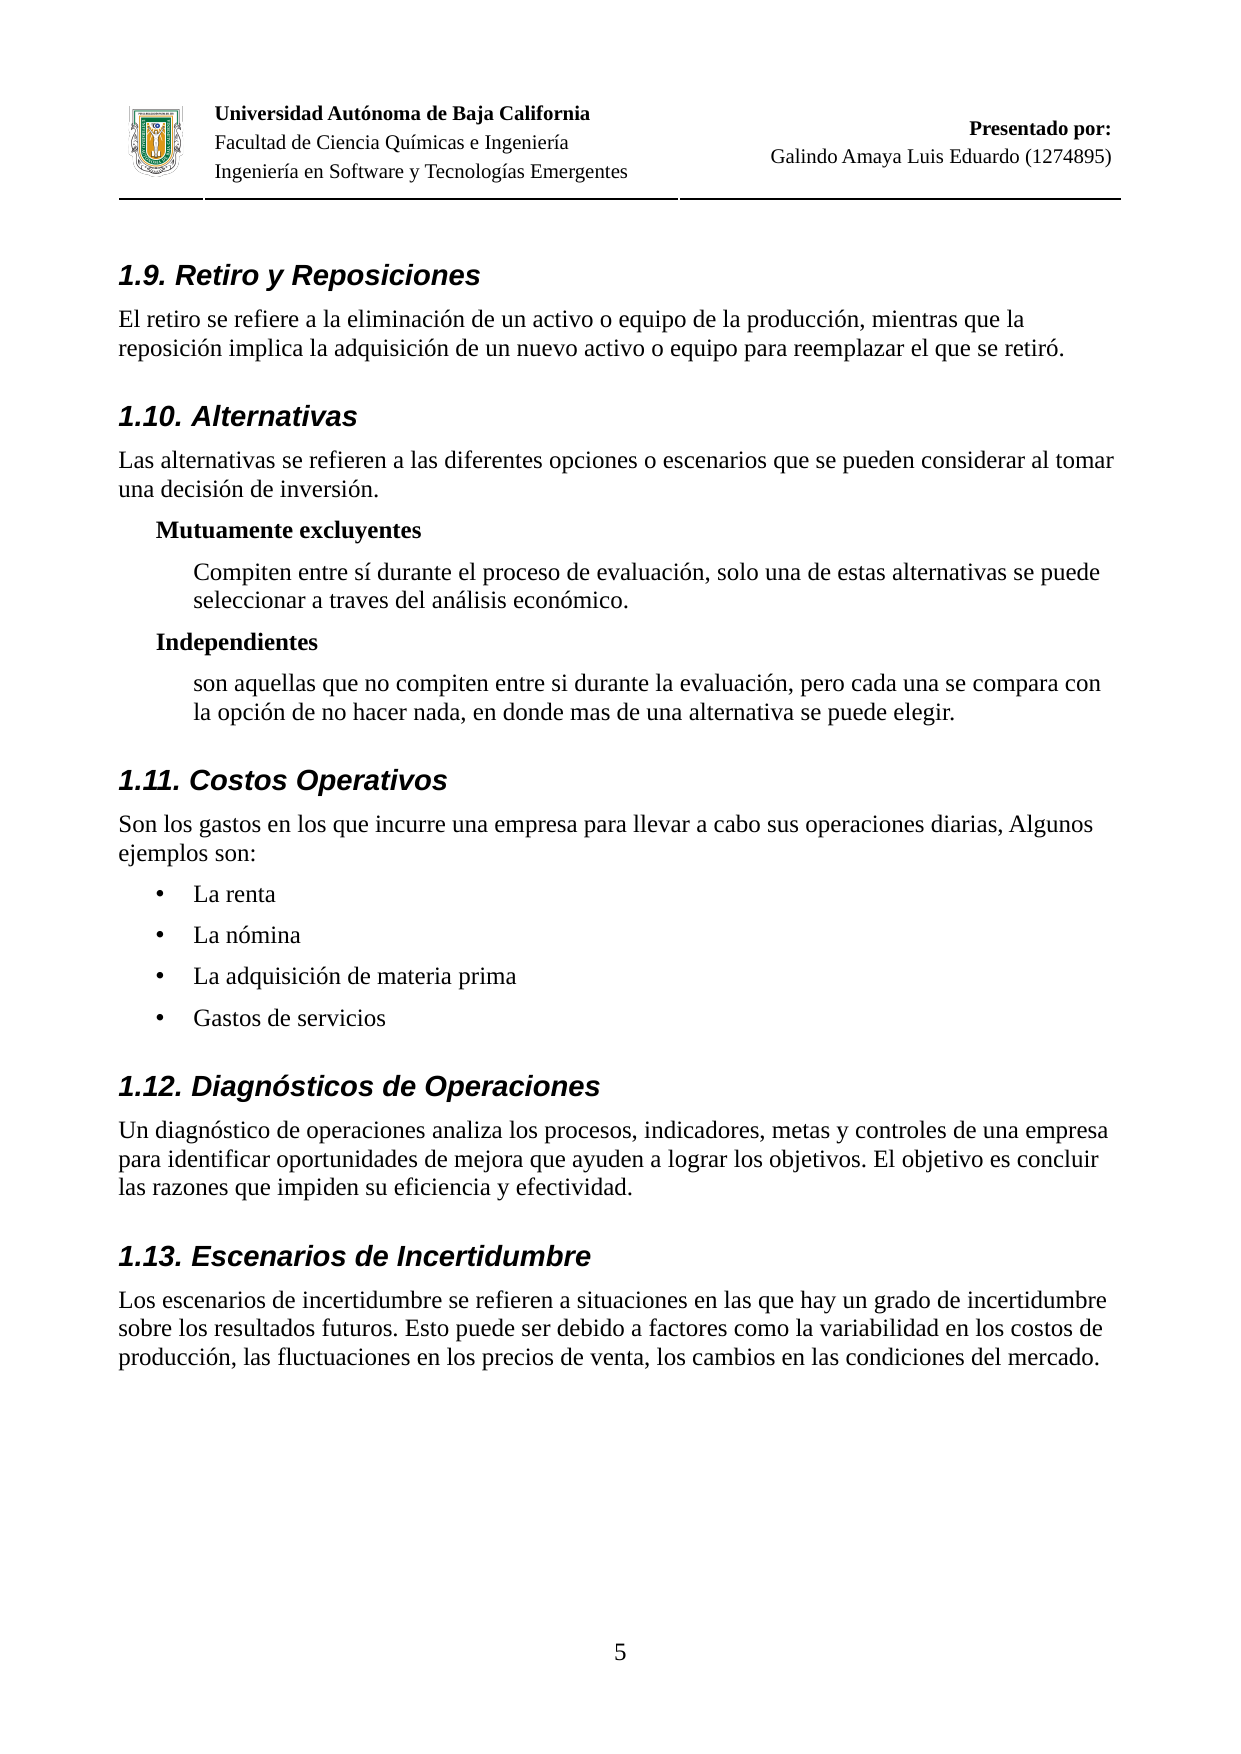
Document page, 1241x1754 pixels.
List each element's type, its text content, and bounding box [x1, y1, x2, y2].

text Los escenarios de incertidumbre se refieren a situaciones en las que hay un grado de incertidumbre sobre los resultados futuros. Esto puede ser debido a factores como la variabilidad en los costos de producción, las fluctuaciones en los precios de venta, los cambios en las condiciones del mercado. [118, 1285, 1122, 1371]
picture [128, 106, 184, 177]
list Independientes [118, 627, 1122, 655]
list La adquisición de materia prima [156, 961, 1122, 990]
subtitle Alternativas [118, 399, 1122, 433]
text Las alternativas se refieren a las diferentes opciones o escenarios que se pueden considerar al tomar una decisión de inversión. [118, 445, 1122, 503]
list Mutuamente excluyentes [118, 515, 1122, 544]
list Compiten entre sí durante el proceso de evaluación, solo una de estas alternativas se puede seleccionar a traves del análisis económico. [118, 557, 1122, 614]
text Un diagnóstico de operaciones analiza los procesos, indicadores, metas y controles de una empresa para identificar oportunidades de mejora que ayuden a lograr los objetivos. El objetivo es concluir las razones que impiden su eficiencia y efectividad. [118, 1115, 1122, 1201]
list son aquellas que no compiten entre si durante la evaluación, pero cada una se compara con la opción de no hacer nada, en donde mas de una alternativa se puede elegir. [118, 668, 1122, 725]
text El retiro se refiere a la eliminación de un activo o equipo de la producción, mientras que la reposición implica la adquisición de un nuevo activo o equipo para reemplazar el que se retiró. [118, 304, 1122, 362]
list La nómina [156, 920, 1122, 949]
list La renta [156, 879, 1122, 908]
subtitle Escenarios de Incertidumbre [118, 1239, 1122, 1272]
text Son los gastos en los que incurre una empresa para llevar a cabo sus operaciones diarias, Algunos ejemplos son: [118, 809, 1122, 866]
subtitle Retiro y Reposiciones [118, 258, 1122, 292]
subtitle Diagnósticos de Operaciones [118, 1069, 1122, 1102]
subtitle Costos Operativos [118, 763, 1122, 796]
list Gastos de servicios [156, 1003, 1122, 1031]
